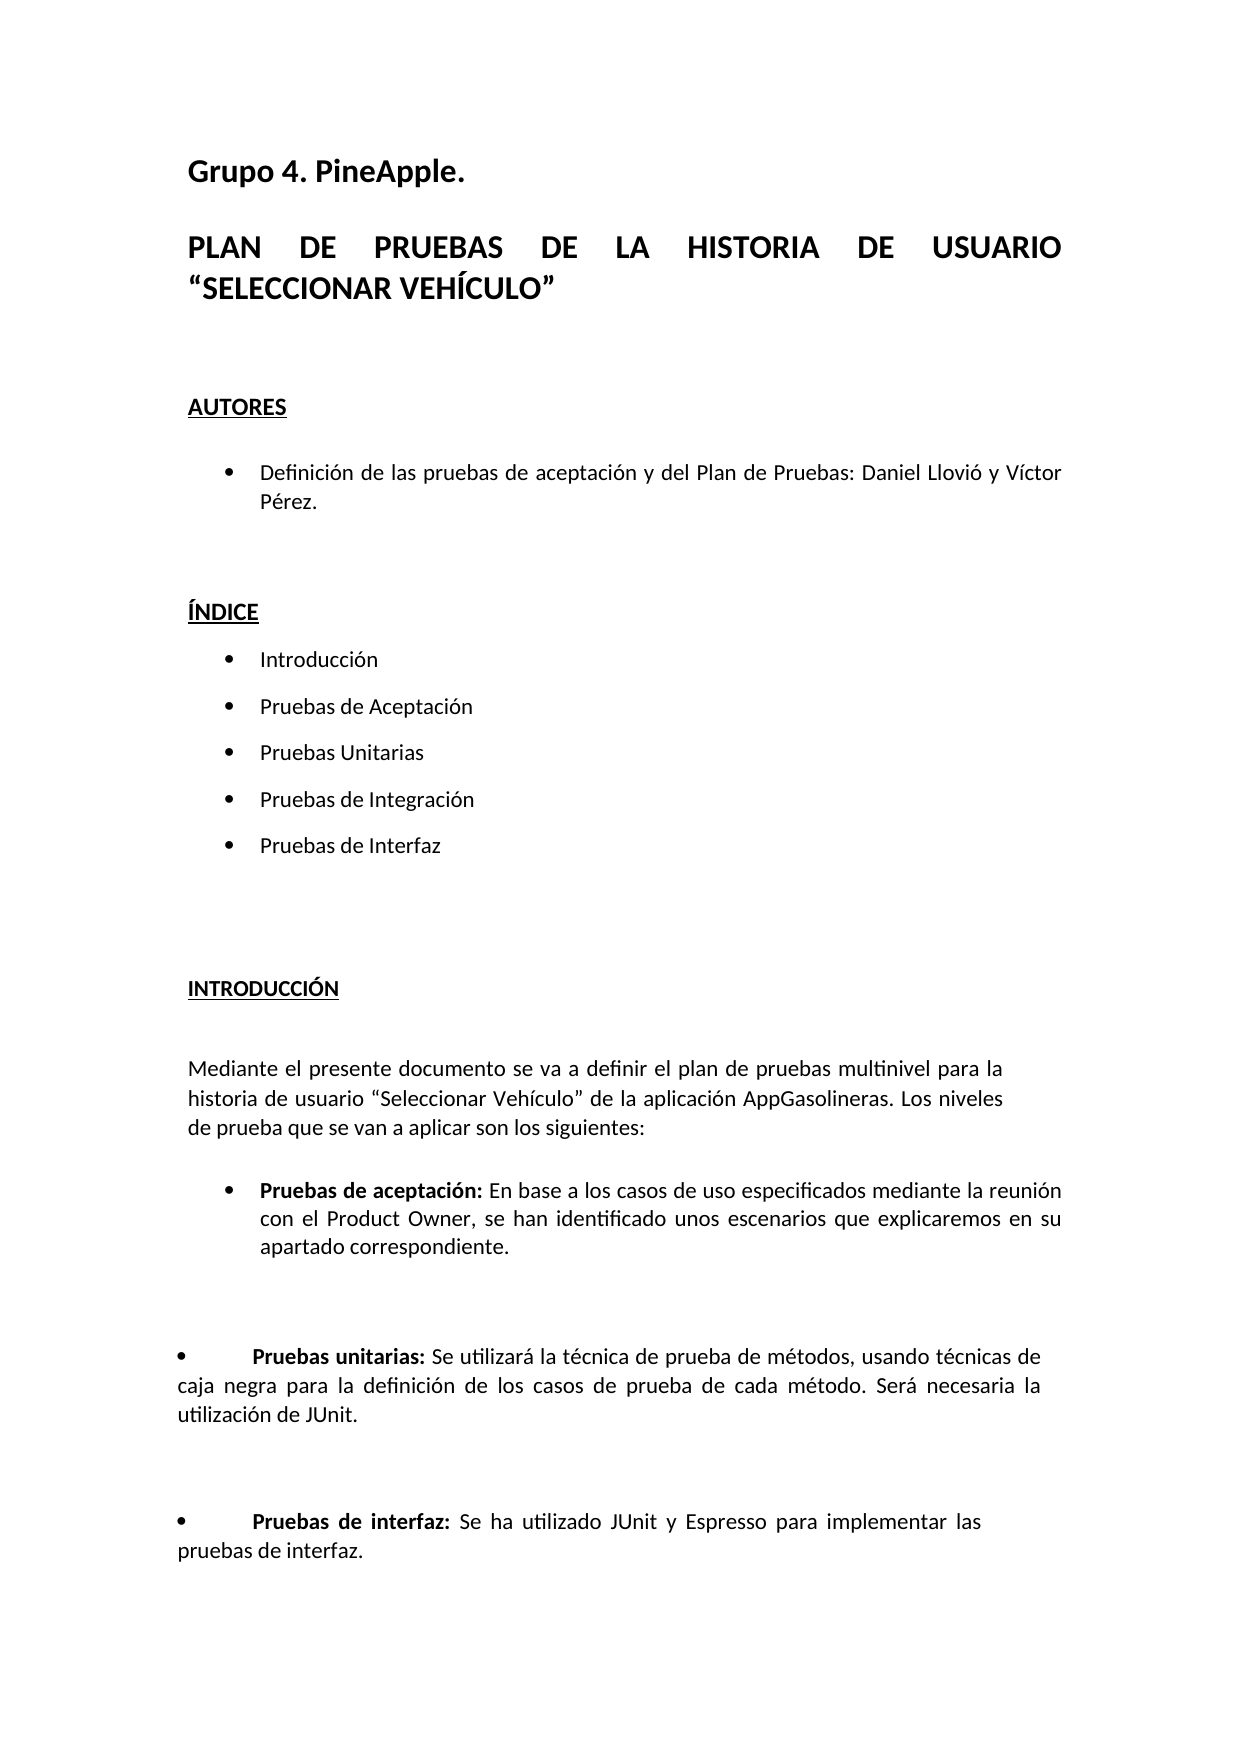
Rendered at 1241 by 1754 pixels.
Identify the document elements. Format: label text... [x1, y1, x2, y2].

list Pruebas de Interfaz [225, 831, 1063, 859]
text PLAN DE PRUEBAS DE LA HISTORIA DE USUARIO “SELECCIONAR VEHÍCULO” [188, 226, 1063, 308]
list Pruebas Unitarias [225, 738, 1063, 766]
subtitle Grupo 4. PineApple. [188, 149, 1063, 190]
list Pruebas de Integración [225, 785, 1063, 813]
subtitle INTRODUCCIÓN [188, 974, 1063, 1002]
list Definición de las pruebas de aceptación y del Plan de Pruebas: Daniel Llovió y Víctor Pérez. [225, 457, 1063, 515]
text Mediante el presente documento se va a definir el plan de pruebas multinivel para la historia de usuario “Seleccionar Vehículo” de la aplicación AppGasolineras. Los niveles de prueba que se van a aplicar son los siguientes: [188, 1054, 1004, 1141]
list Pruebas de Aceptación [225, 692, 1063, 720]
subtitle ÍNDICE [188, 596, 1063, 627]
list Pruebas de aceptación: En base a los casos de uso especificados mediante la reunión con el Product Owner, se han identificado unos escenarios que explicaremos en su apartado correspondiente. [225, 1176, 1063, 1260]
list Pruebas unitarias: Se utilizará la técnica de prueba de métodos, usando técnicas de caja negra para la definición de los casos de prueba de cada método. Será necesaria la utilización de JUnit. [177, 1342, 1042, 1428]
list Pruebas de interfaz: Se ha utilizado JUnit y Espresso para implementar las pruebas de interfaz. [177, 1507, 982, 1565]
list Introducción [225, 645, 1063, 673]
subtitle AUTORES [188, 391, 1063, 421]
